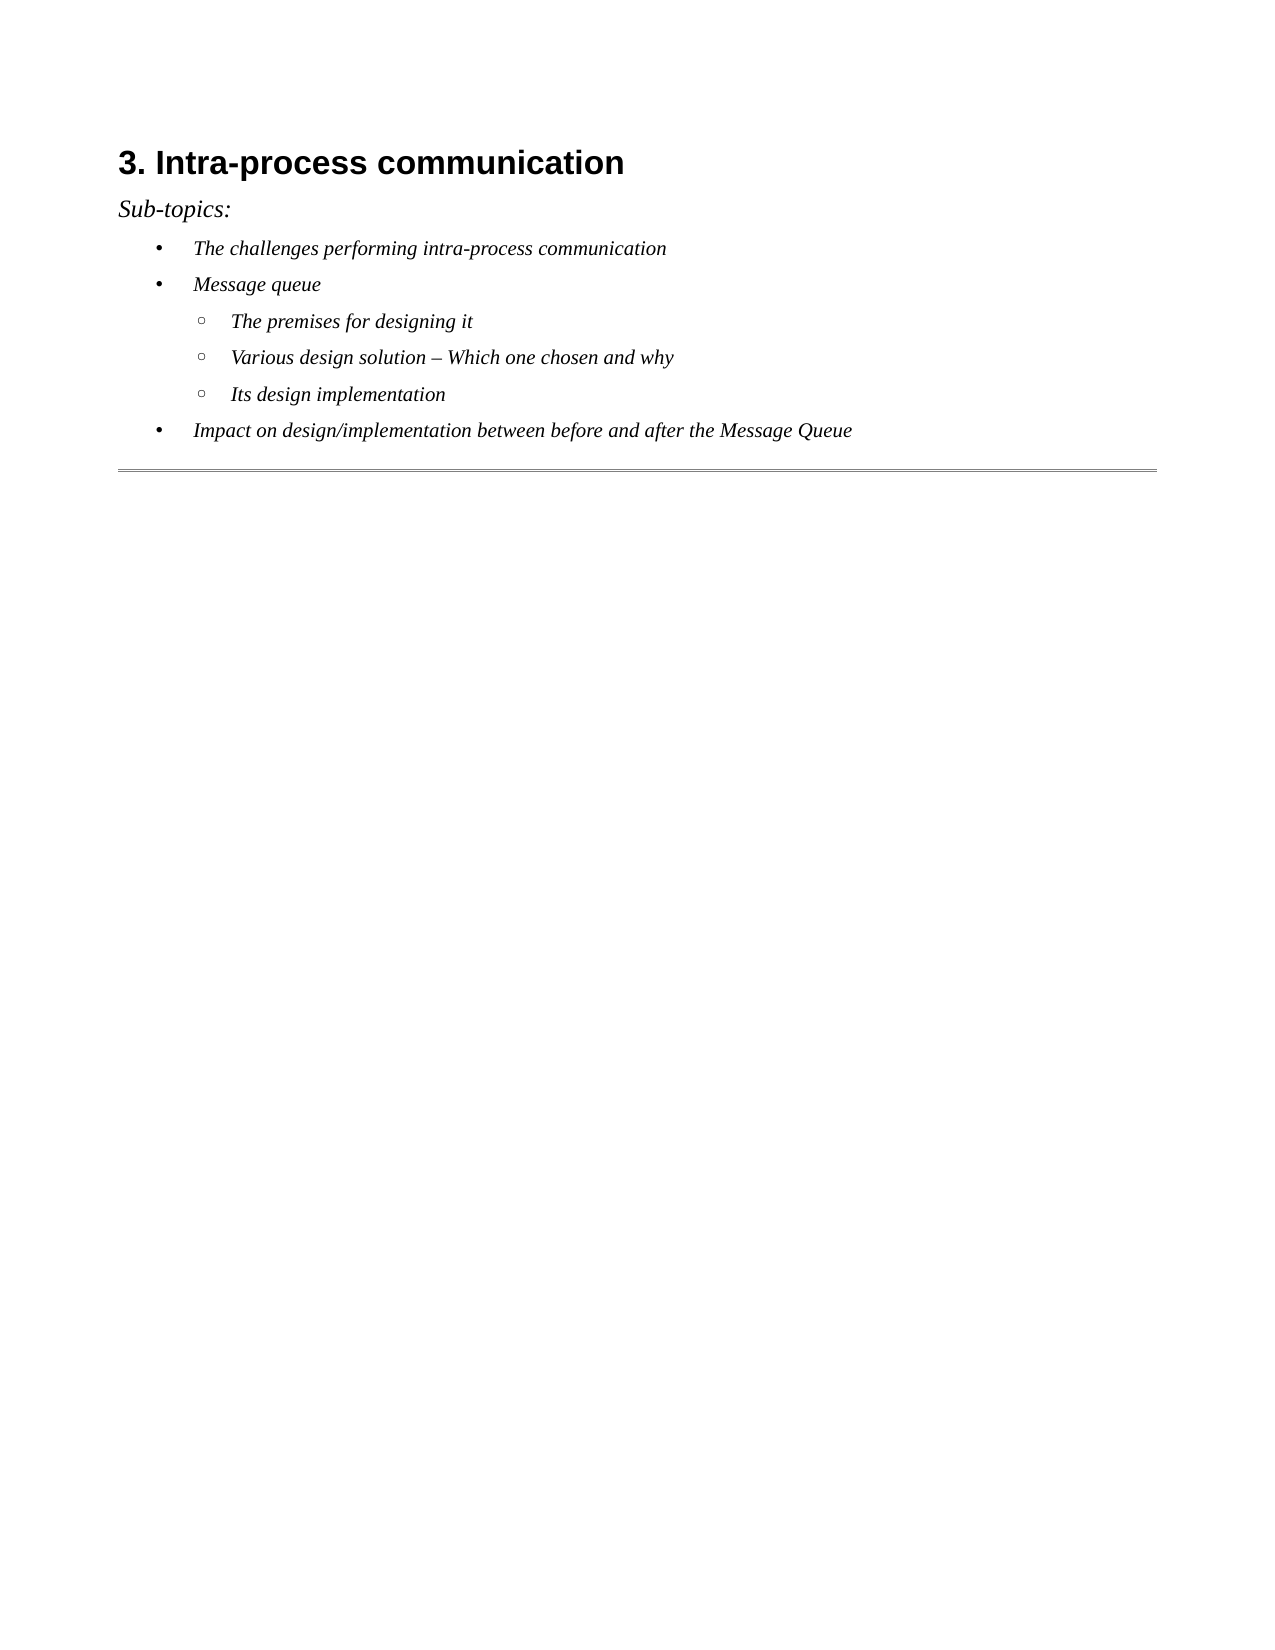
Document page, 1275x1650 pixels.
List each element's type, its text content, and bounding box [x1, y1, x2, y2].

list Various design solution – Which one chosen and why [193, 345, 1157, 369]
text Sub-topics: [118, 194, 1157, 223]
list The challenges performing intra-process communication [156, 236, 1157, 259]
list The premises for designing it [193, 309, 1157, 333]
list Impact on design/implementation between before and after the Message Queue [156, 418, 1157, 442]
subtitle 3. Intra-process communication [118, 143, 1157, 182]
list Message queue [156, 272, 1157, 296]
list Its design implementation [193, 382, 1157, 406]
